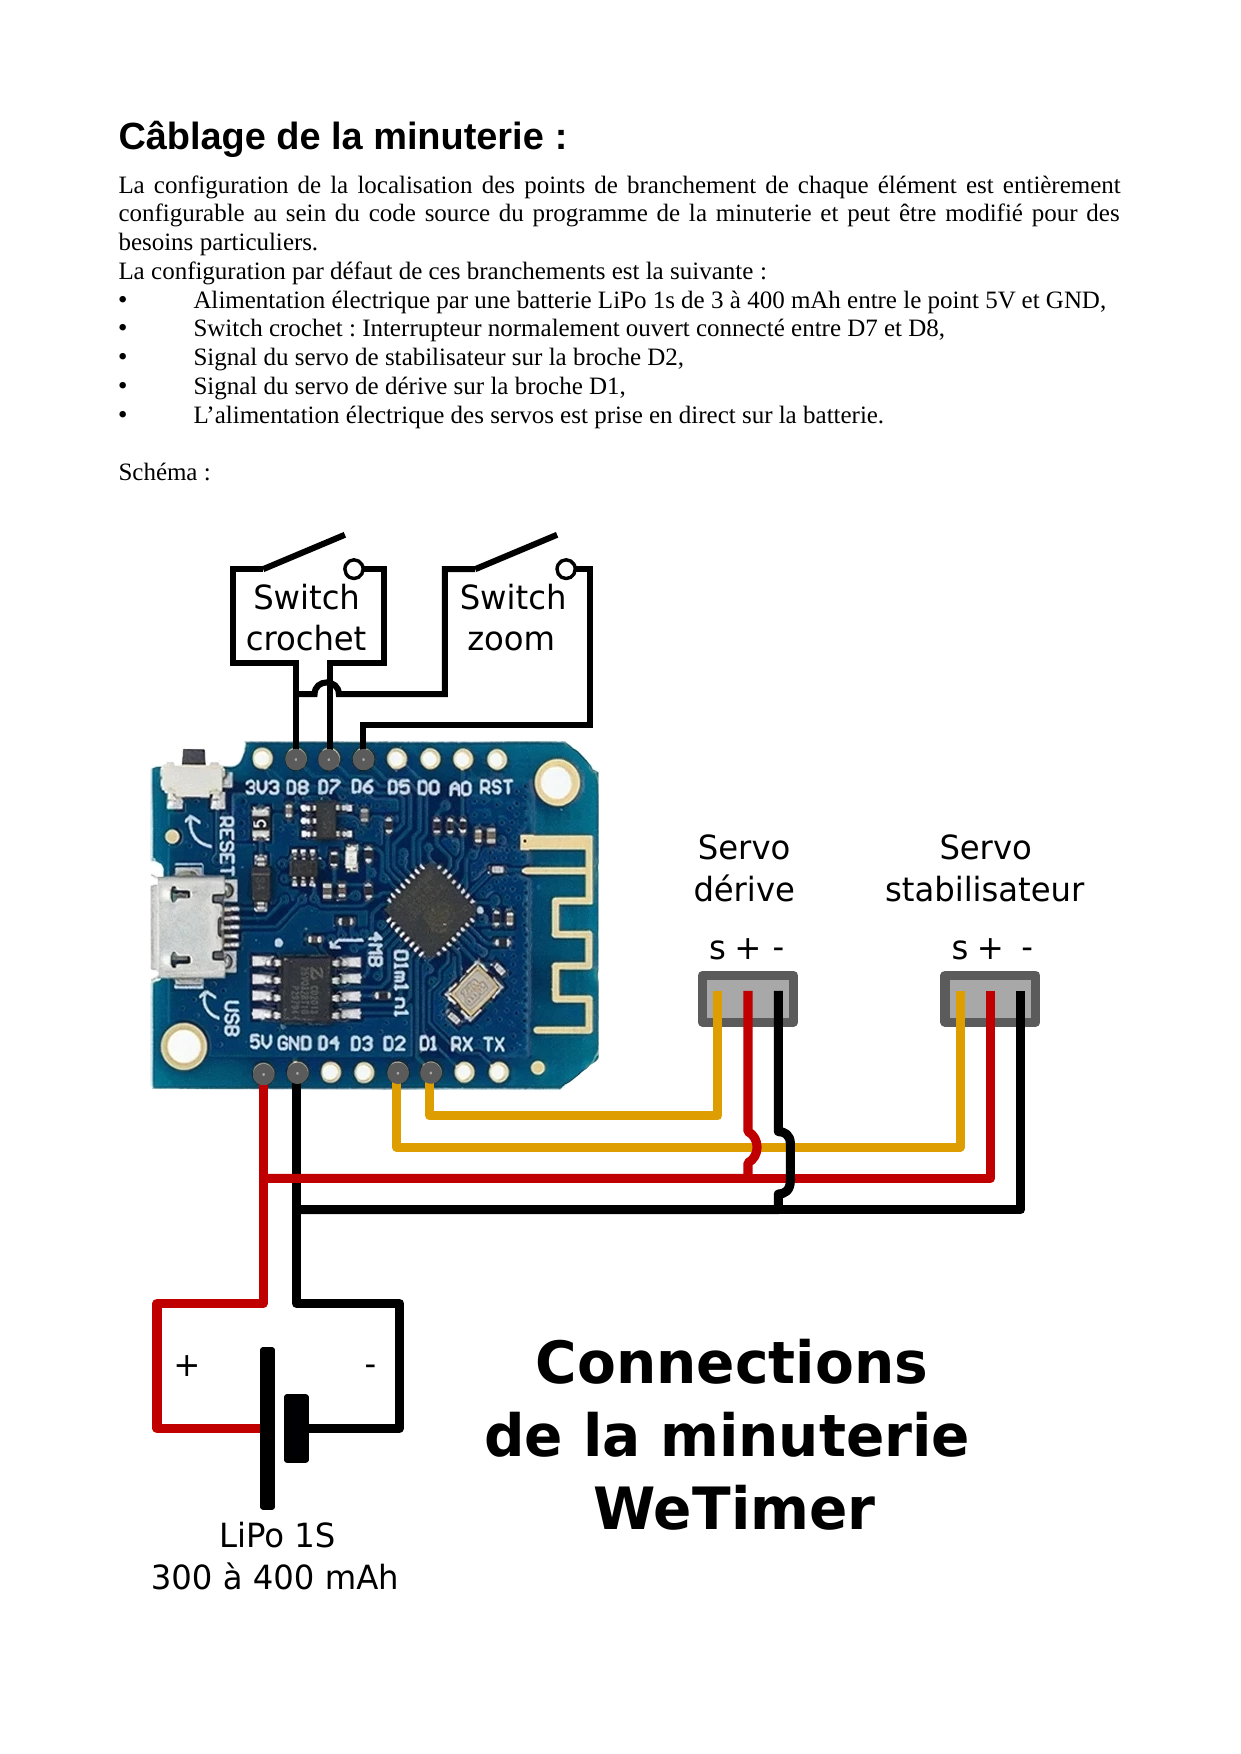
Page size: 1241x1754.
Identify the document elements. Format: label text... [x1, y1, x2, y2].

list Signal du servo de dérive sur la broche D1, [118, 371, 1122, 400]
list L’alimentation électrique des servos est prise en direct sur la batterie. [118, 400, 1122, 428]
list Switch crochet : Interrupteur normalement ouvert connecté entre D7 et D8, [118, 313, 1122, 342]
text Schéma : [118, 457, 1122, 486]
list Alimentation électrique par une batterie LiPo 1s de 3 à 400 mAh entre le point 5V et GND, [118, 285, 1122, 313]
text La configuration par défaut de ces branchements est la suivante : [118, 256, 1122, 285]
subtitle Câblage de la minuterie : [118, 113, 1122, 157]
text La configuration de la localisation des points de branchement de chaque élément est entièrement configurable au sein du code source du programme de la minuterie et peut être modifié pour des besoins particuliers. [118, 170, 1122, 256]
list Signal du servo de stabilisateur sur la broche D2, [118, 342, 1122, 371]
